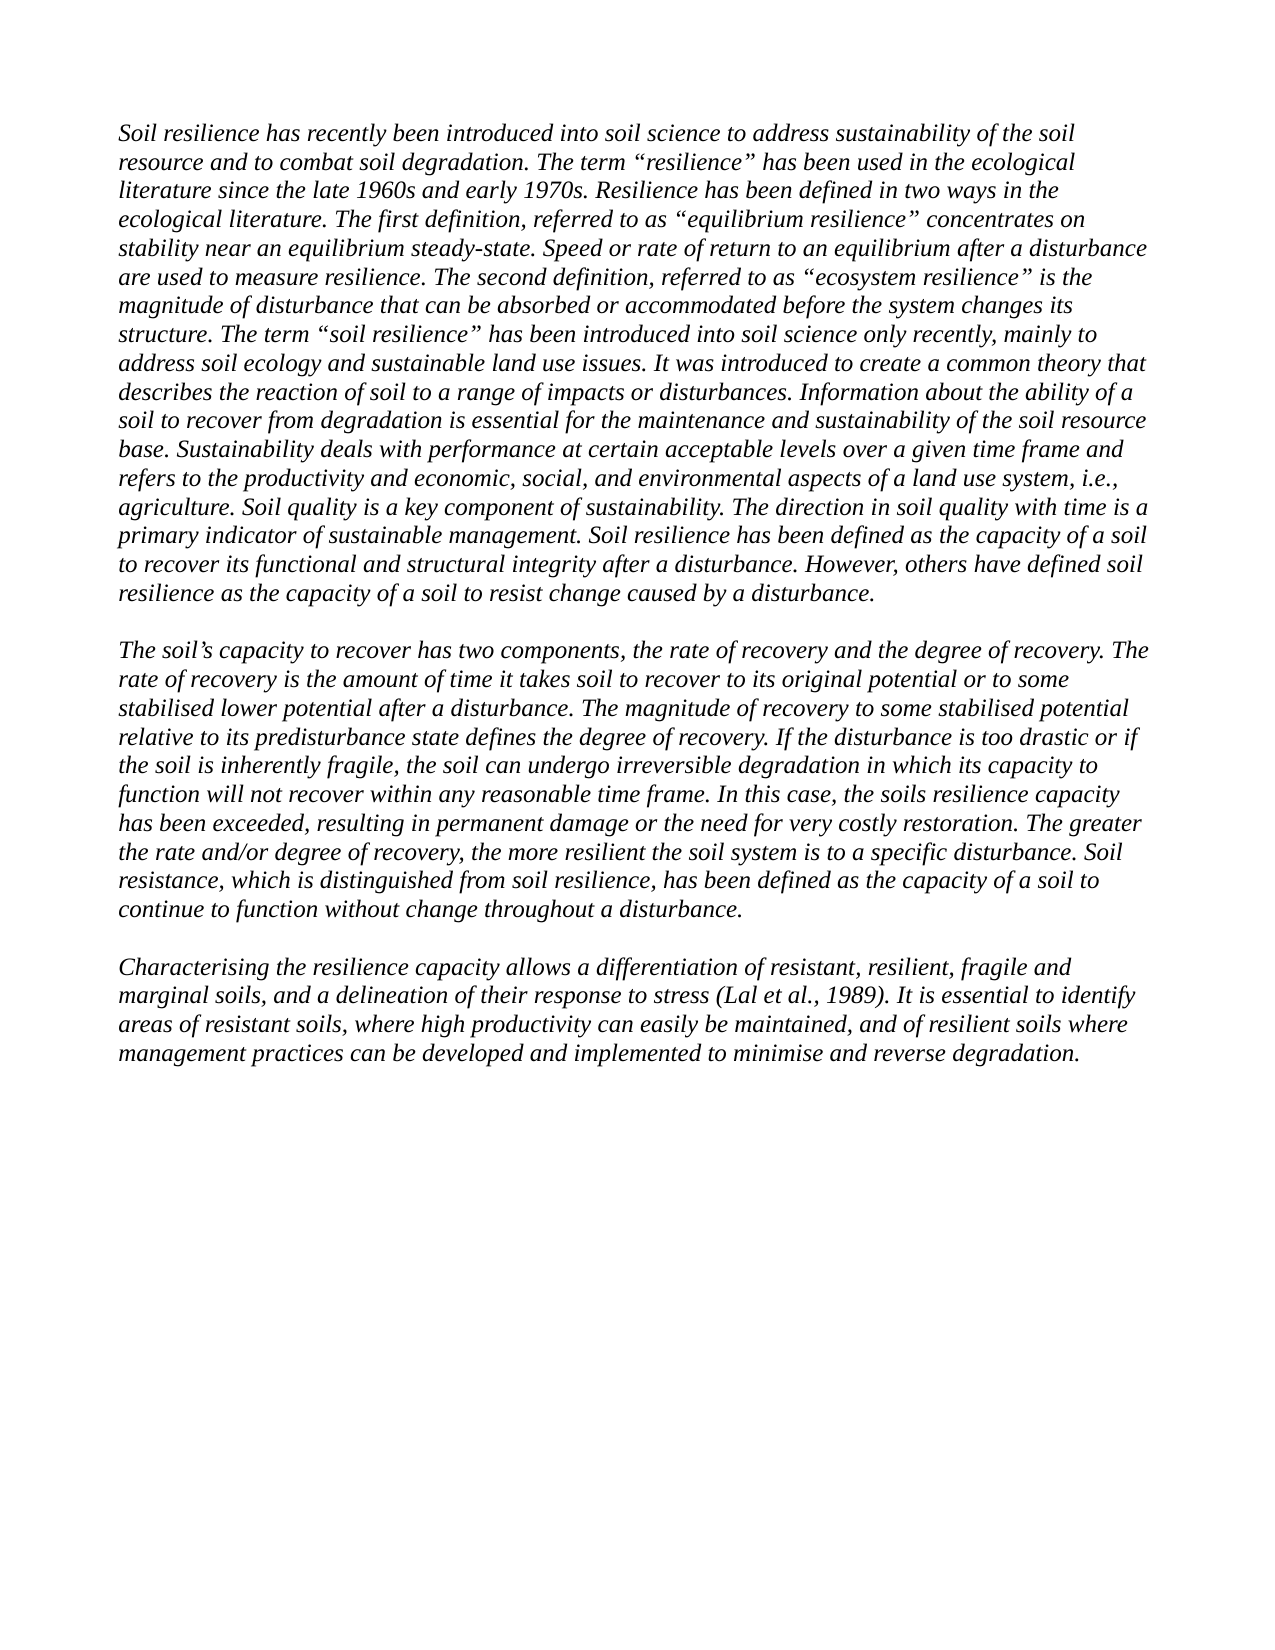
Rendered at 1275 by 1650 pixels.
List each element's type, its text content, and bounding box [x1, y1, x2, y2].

text Characterising the resilience capacity allows a differentiation of resistant, resilient, fragile and marginal soils, and a delineation of their response to stress (Lal et al., 1989). It is essential to identify areas of resistant soils, where high productivity can easily be maintained, and of resilient soils where management practices can be developed and implemented to minimise and reverse degradation. [118, 952, 1157, 1067]
text The soil’s capacity to recover has two components, the rate of recovery and the degree of recovery. The rate of recovery is the amount of time it takes soil to recover to its original potential or to some stabilised lower potential after a disturbance. The magnitude of recovery to some stabilised potential relative to its predisturbance state defines the degree of recovery. If the disturbance is too drastic or if the soil is inherently fragile, the soil can undergo irreversible degradation in which its capacity to function will not recover within any reasonable time frame. In this case, the soils resilience capacity has been exceeded, resulting in permanent damage or the need for very costly restoration. The greater the rate and/or degree of recovery, the more resilient the soil system is to a specific disturbance. Soil resistance, which is distinguished from soil resilience, has been defined as the capacity of a soil to continue to function without change throughout a disturbance. [118, 636, 1157, 923]
text Soil resilience has recently been introduced into soil science to address sustainability of the soil resource and to combat soil degradation. The term “resilience” has been used in the ecological literature since the late 1960s and early 1970s. Resilience has been defined in two ways in the ecological literature. The first definition, referred to as “equilibrium resilience” concentrates on stability near an equilibrium steady-state. Speed or rate of return to an equilibrium after a disturbance are used to measure resilience. The second definition, referred to as “ecosystem resilience” is the magnitude of disturbance that can be absorbed or accommodated before the system changes its structure. The term “soil resilience” has been introduced into soil science only recently, mainly to address soil ecology and sustainable land use issues. It was introduced to create a common theory that describes the reaction of soil to a range of impacts or disturbances. Information about the ability of a soil to recover from degradation is essential for the maintenance and sustainability of the soil resource base. Sustainability deals with performance at certain acceptable levels over a given time frame and refers to the productivity and economic, social, and environmental aspects of a land use system, i.e., agriculture. Soil quality is a key component of sustainability. The direction in soil quality with time is a primary indicator of sustainable management. Soil resilience has been defined as the capacity of a soil to recover its functional and structural integrity after a disturbance. However, others have defined soil resilience as the capacity of a soil to resist change caused by a disturbance. [118, 118, 1157, 607]
